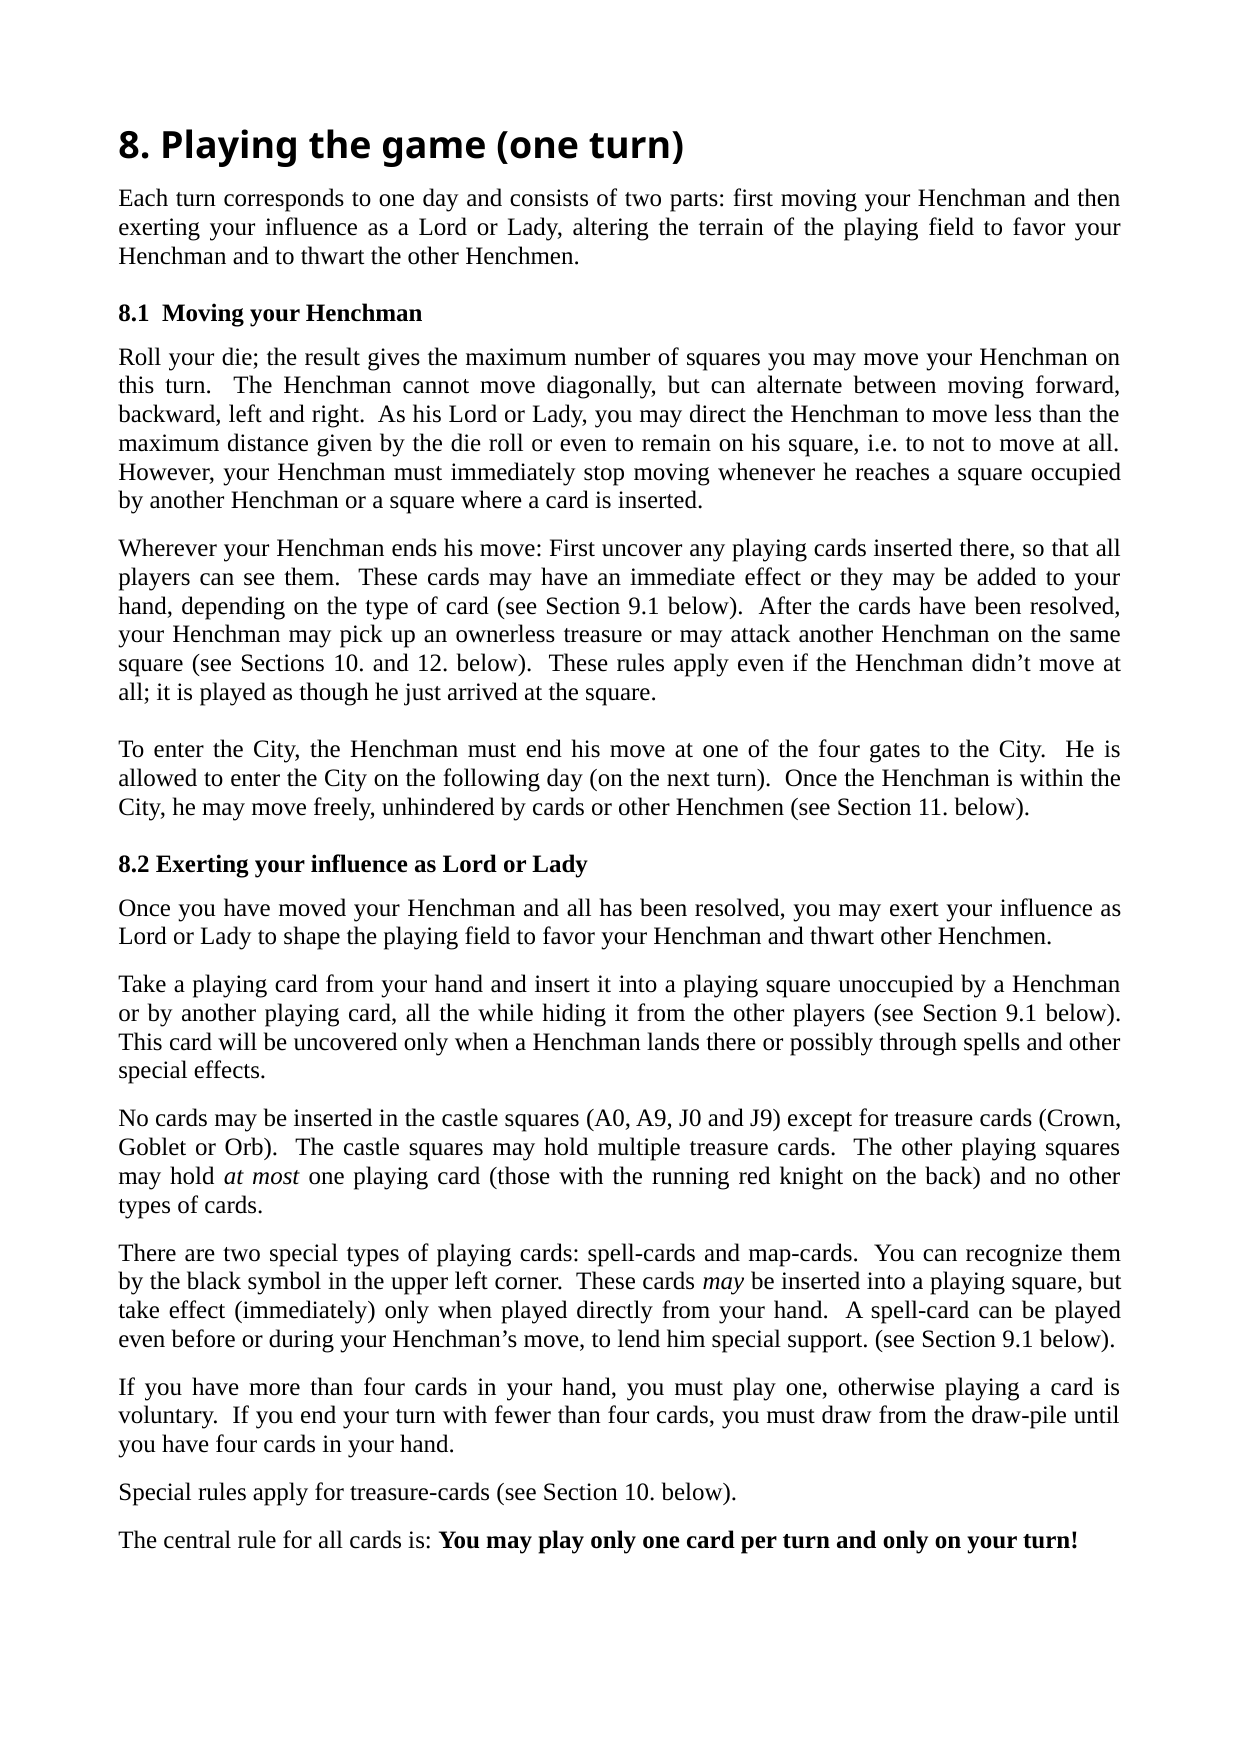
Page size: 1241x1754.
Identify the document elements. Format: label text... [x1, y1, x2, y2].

text 8.2 Exerting your influence as Lord or Lady [118, 849, 1122, 878]
text The central rule for all cards is: You may play only one card per turn and only on your turn! [118, 1525, 1122, 1554]
text There are two special types of playing cards: spell-cards and map-cards. You can recognize them by the black symbol in the upper left corner. These cards may be inserted into a playing square, but take effect (immediately) only when played directly from your hand. A spell-card can be played even before or during your Henchman’s move, to lend him special support. (see Section 9.1 below). [118, 1238, 1122, 1353]
text Each turn corresponds to one day and consists of two parts: first moving your Henchman and then exerting your influence as a Lord or Lady, altering the terrain of the playing field to favor your Henchman and to thwart the other Henchmen. [118, 183, 1122, 270]
text Take a playing card from your hand and insert it into a playing square unoccupied by a Henchman or by another playing card, all the while hiding it from the other players (see Section 9.1 below). This card will be uncovered only when a Henchman lands there or possibly through spells and other special effects. [118, 969, 1122, 1084]
text Special rules apply for treasure-cards (see Section 10. below). [118, 1477, 1122, 1506]
text Wherever your Henchman ends his move: First uncover any playing cards inserted there, so that all players can see them. These cards may have an immediate effect or they may be added to your hand, depending on the type of card (see Section 9.1 below). After the cards have been resolved, your Henchman may pick up an ownerless treasure or may attack another Henchman on the same square (see Sections 10. and 12. below). These rules apply even if the Henchman didn’t move at all; it is played as though he just arrived at the square. [118, 533, 1122, 706]
text To enter the City, the Henchman must end his move at one of the four gates to the City. He is allowed to enter the City on the following day (on the next turn). Once the Henchman is within the City, he may move freely, unhindered by cards or other Henchmen (see Section 11. below). [118, 734, 1122, 821]
text If you have more than four cards in your hand, you must play one, otherwise playing a card is voluntary. If you end your turn with fewer than four cards, you must draw from the draw-pile until you have four cards in your hand. [118, 1372, 1122, 1458]
text 8. Playing the game (one turn) [118, 118, 1122, 169]
text No cards may be inserted in the castle squares (A0, A9, J0 and J9) except for treasure cards (Crown, Goblet or Orb). The castle squares may hold multiple treasure cards. The other playing squares may hold at most one playing card (those with the running red knight on the back) and no other types of cards. [118, 1103, 1122, 1218]
text 8.1 Moving your Henchman [118, 298, 1122, 327]
text Roll your die; the result gives the maximum number of squares you may move your Henchman on this turn. The Henchman cannot move diagonally, but can alternate between moving forward, backward, left and right. As his Lord or Lady, you may direct the Henchman to move less than the maximum distance given by the die roll or even to remain on his square, i.e. to not to move at all. However, your Henchman must immediately stop moving whenever he reaches a square occupied by another Henchman or a square where a card is inserted. [118, 342, 1122, 514]
text Once you have moved your Henchman and all has been resolved, you may exert your influence as Lord or Lady to shape the playing field to favor your Henchman and thwart other Henchmen. [118, 893, 1122, 950]
